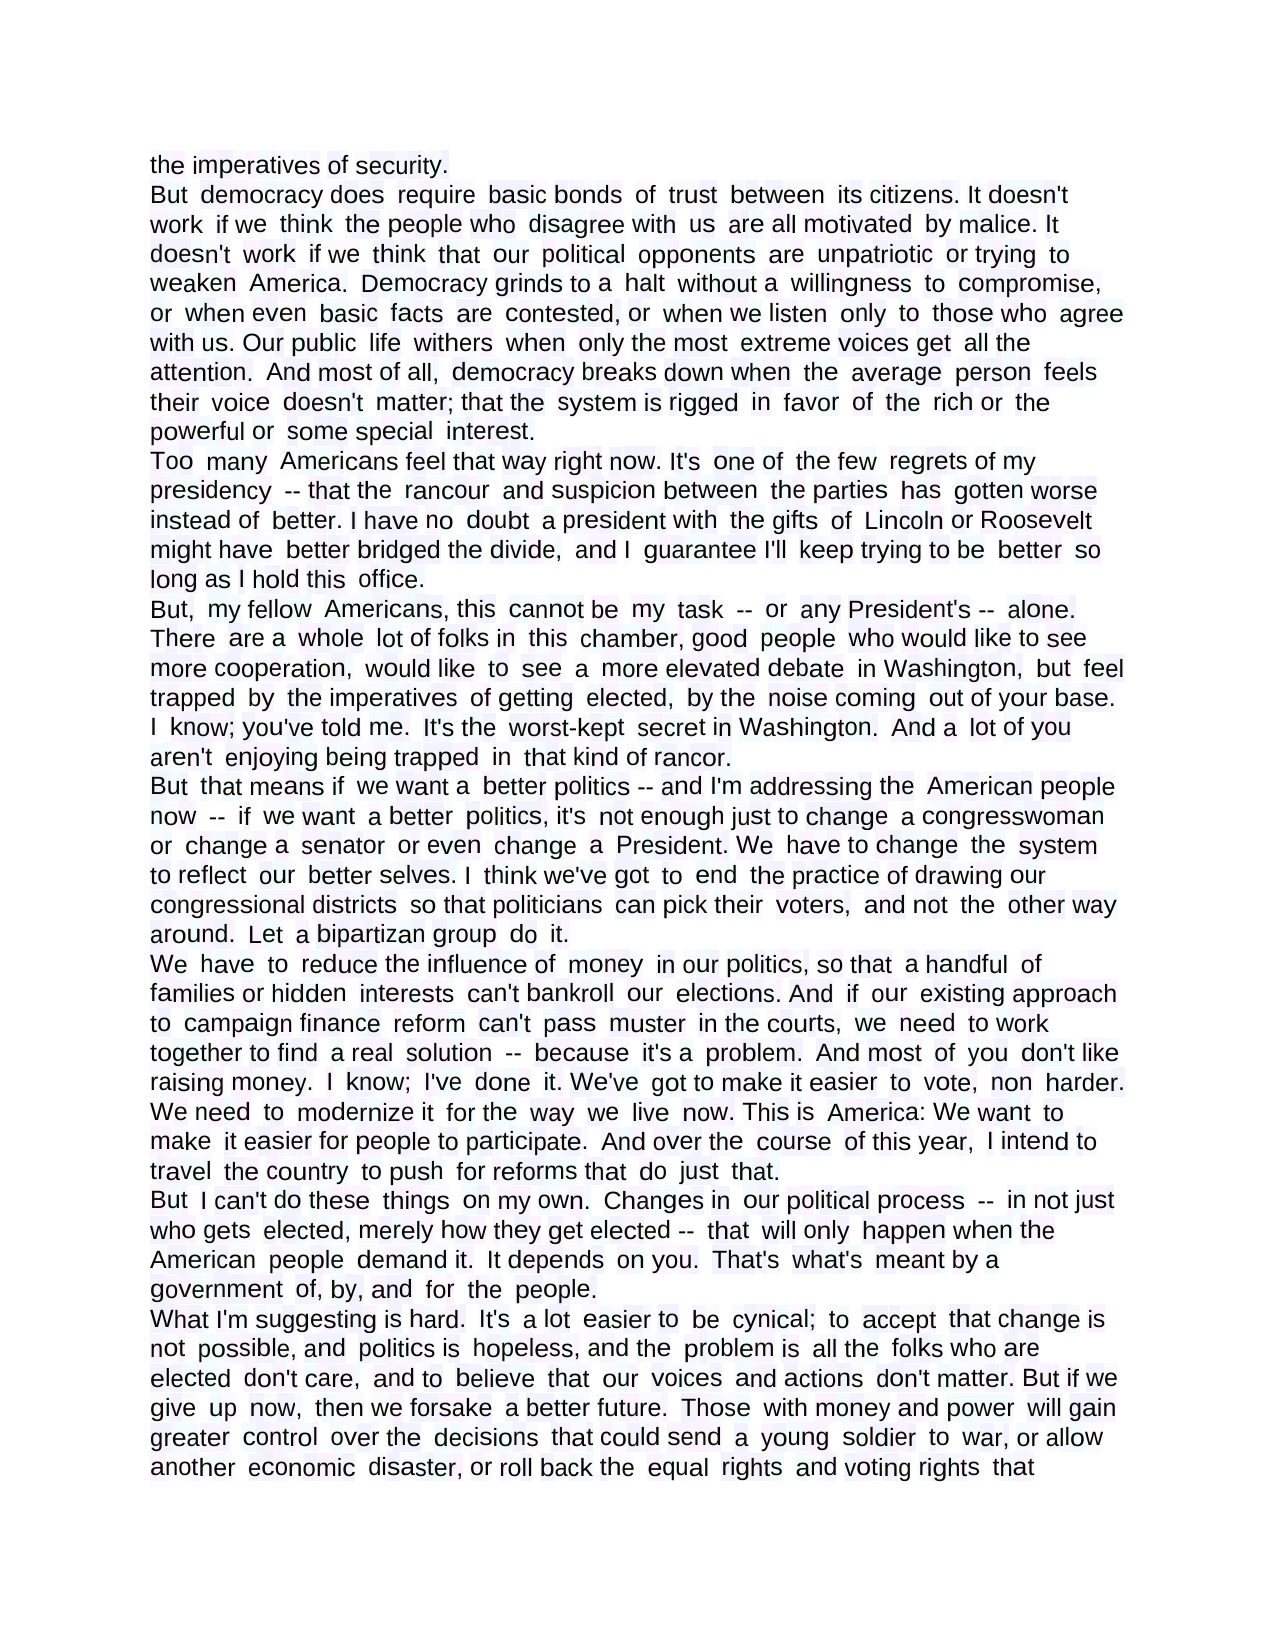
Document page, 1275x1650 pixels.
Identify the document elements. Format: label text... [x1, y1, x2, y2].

text But democracy does require basic bonds of trust between its citizens. It doesn't work if we think the people who disagree with us are all motivated by malice. It doesn't work if we think that our political opponents are unpatriotic or trying to weaken America. Democracy grinds to a halt without a willingness to compromise, or when even basic facts are contested, or when we listen only to those who agree with us. Our public life withers when only the most extreme voices get all the attention. And most of all, democracy breaks down when the average person feels their voice doesn't matter; that the system is rigged in favor of the rich or the powerful or some special interest. [150, 179, 1125, 446]
text But, my fellow Americans, this cannot be my task -- or any President's -- alone. There are a whole lot of folks in this chamber, good people who would like to see more cooperation, would like to see a more elevated debate in Washington, but feel trapped by the imperatives of getting elected, by the noise coming out of your base. I know; you've told me. It's the worst-kept secret in Washington. And a lot of you aren't enjoying being trapped in that kind of rancor. [150, 594, 1125, 771]
text Too many Americans feel that way right now. It's one of the few regrets of my presidency -- that the rancour and suspicion between the parties has gotten worse instead of better. I have no doubt a president with the gifts of Lincoln or Roosevelt might have better bridged the divide, and I guarantee I'll keep trying to be better so long as I hold this office. [150, 446, 1125, 594]
text We have to reduce the influence of money in our politics, so that a handful of families or hidden interests can't bankroll our elections. And if our existing approach to campaign finance reform can't pass muster in the courts, we need to work together to find a real solution -- because it's a problem. And most of you don't like raising money. I know; I've done it. We've got to make it easier to vote, non harder. We need to modernize it for the way we live now. This is America: We want to make it easier for people to participate. And over the course of this year, I intend to travel the country to push for reforms that do just that. [150, 949, 1125, 1185]
text But I can't do these things on my own. Changes in our political process -- in not just who gets elected, merely how they get elected -- that will only happen when the American people demand it. It depends on you. That's what's meant by a government of, by, and for the people. [150, 1185, 1125, 1304]
text But that means if we want a better politics -- and I'm addressing the American people now -- if we want a better politics, it's not enough just to change a congresswoman or change a senator or even change a President. We have to change the system to reflect our better selves. I think we've got to end the practice of drawing our congressional districts so that politicians can pick their voters, and not the other way around. Let a bipartizan group do it. [150, 771, 1125, 949]
text What I'm suggesting is hard. It's a lot easier to be cynical; to accept that change is not possible, and politics is hopeless, and the problem is all the folks who are elected don't care, and to believe that our voices and actions don't matter. But if we give up now, then we forsake a better future. Those with money and power will gain greater control over the decisions that could send a young soldier to war, or allow another economic disaster, or roll back the equal rights and voting rights that [150, 1304, 1125, 1481]
text A better politics doesn't mean we have to agree on everything. This is a big country -- different regions, different attitudes, different interests. That's one of our strengths, too. Our Founders distributed power between states and branches of government, and expected us to argue, just as they did, fiercely, over the size and shape of government, over commerce and foreign relations, over the meaning of liberty and the imperatives of security. [449, 150, 1125, 179]
